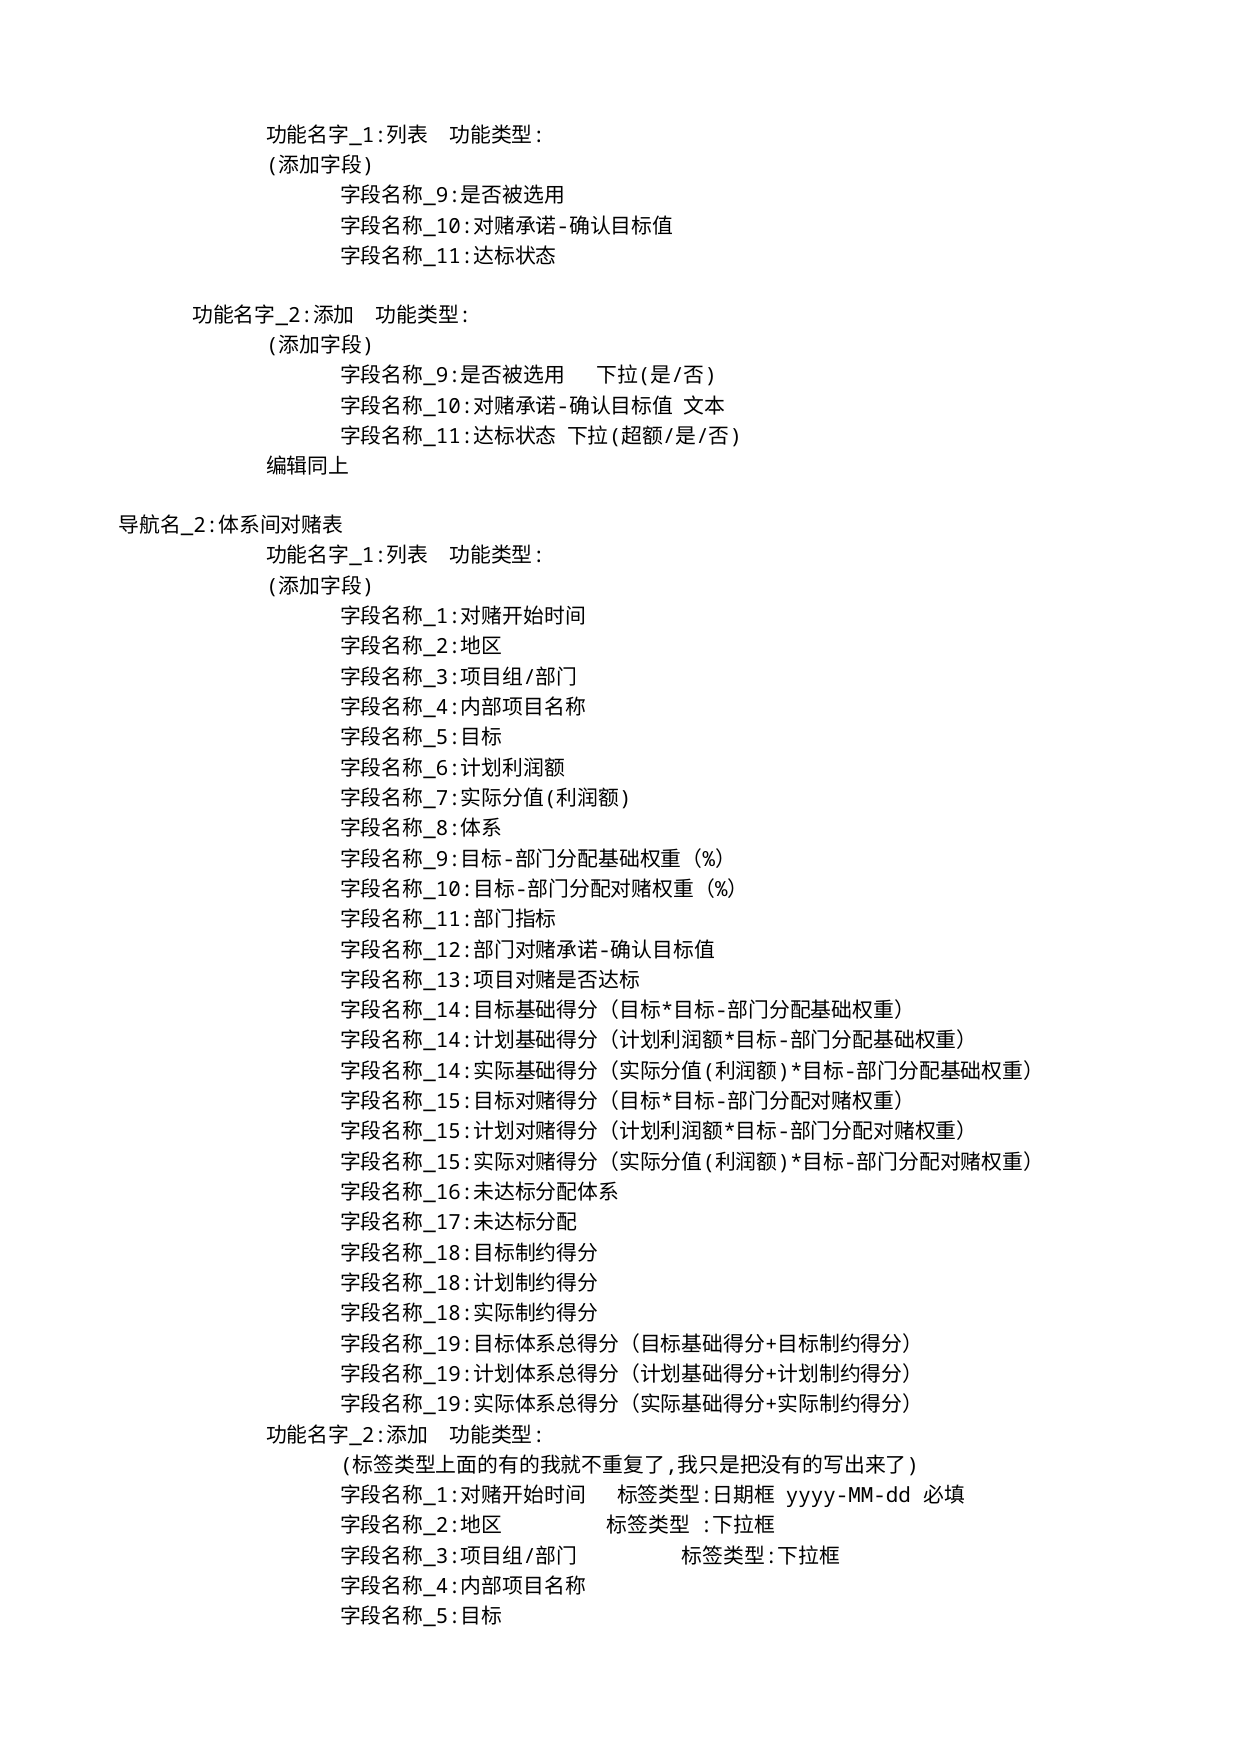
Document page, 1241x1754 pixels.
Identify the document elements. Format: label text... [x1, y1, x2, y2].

text 字段名称_14:目标基础得分（目标*目标-部门分配基础权重） [118, 993, 1122, 1024]
text 字段名称_11:达标状态 下拉(超额/是/否) [118, 419, 1122, 450]
text (添加字段) [118, 328, 1122, 359]
text 导航名_2:体系间对赌表 [118, 508, 1122, 539]
text 字段名称_16:未达标分配体系 [118, 1175, 1122, 1206]
text 字段名称_1:对赌开始时间 标签类型:日期框 yyyy-MM-dd 必填 [118, 1478, 1122, 1509]
text 字段名称_11:部门指标 [118, 902, 1122, 933]
text 字段名称_2:地区 [118, 630, 1122, 660]
text 字段名称_15:目标对赌得分（目标*目标-部门分配对赌权重） [118, 1084, 1122, 1115]
text 字段名称_5:目标 [118, 1600, 1122, 1630]
text 字段名称_4:内部项目名称 [118, 1569, 1122, 1600]
text 字段名称_15:实际对赌得分（实际分值(利润额)*目标-部门分配对赌权重） [118, 1145, 1122, 1175]
text 字段名称_10:对赌承诺-确认目标值 文本 [118, 389, 1122, 419]
text 字段名称_8:体系 [118, 812, 1122, 842]
text 字段名称_5:目标 [118, 721, 1122, 751]
text (添加字段) [118, 148, 1122, 179]
text 字段名称_14:实际基础得分（实际分值(利润额)*目标-部门分配基础权重） [118, 1054, 1122, 1084]
text 字段名称_9:是否被选用 [118, 179, 1122, 209]
text 字段名称_6:计划利润额 [118, 751, 1122, 781]
text 字段名称_2:地区 标签类型 :下拉框 [118, 1509, 1122, 1539]
text 字段名称_19:实际体系总得分（实际基础得分+实际制约得分） [118, 1387, 1122, 1418]
text 字段名称_9:是否被选用 下拉(是/否) [118, 359, 1122, 389]
text 字段名称_18:计划制约得分 [118, 1266, 1122, 1297]
text (添加字段) [118, 569, 1122, 599]
text 字段名称_17:未达标分配 [118, 1206, 1122, 1236]
text 功能名字_1:列表 功能类型: [118, 118, 1122, 148]
text 字段名称_1:对赌开始时间 [118, 599, 1122, 630]
text 字段名称_18:目标制约得分 [118, 1236, 1122, 1266]
text 字段名称_3:项目组/部门 标签类型:下拉框 [118, 1539, 1122, 1569]
text 字段名称_12:部门对赌承诺-确认目标值 [118, 933, 1122, 963]
text 字段名称_3:项目组/部门 [118, 660, 1122, 690]
text 字段名称_9:目标-部门分配基础权重（%） [118, 842, 1122, 872]
text 字段名称_18:实际制约得分 [118, 1297, 1122, 1327]
text 功能名字_2:添加 功能类型: [118, 1418, 1122, 1448]
text 字段名称_19:计划体系总得分（计划基础得分+计划制约得分） [118, 1357, 1122, 1387]
text 字段名称_14:计划基础得分（计划利润额*目标-部门分配基础权重） [118, 1024, 1122, 1054]
text 字段名称_19:目标体系总得分（目标基础得分+目标制约得分） [118, 1327, 1122, 1357]
text 字段名称_10:目标-部门分配对赌权重（%） [118, 872, 1122, 902]
text 字段名称_10:对赌承诺-确认目标值 [118, 209, 1122, 239]
text 功能名字_2:添加 功能类型: [118, 298, 1122, 328]
text 字段名称_7:实际分值(利润额) [118, 781, 1122, 812]
text 字段名称_13:项目对赌是否达标 [118, 963, 1122, 993]
text 功能名字_1:列表 功能类型: [118, 539, 1122, 569]
text 编辑同上 [118, 450, 1122, 480]
text 字段名称_15:计划对赌得分（计划利润额*目标-部门分配对赌权重） [118, 1115, 1122, 1145]
text 字段名称_4:内部项目名称 [118, 690, 1122, 721]
text (标签类型上面的有的我就不重复了,我只是把没有的写出来了) [118, 1448, 1122, 1478]
text 字段名称_11:达标状态 [118, 239, 1122, 270]
